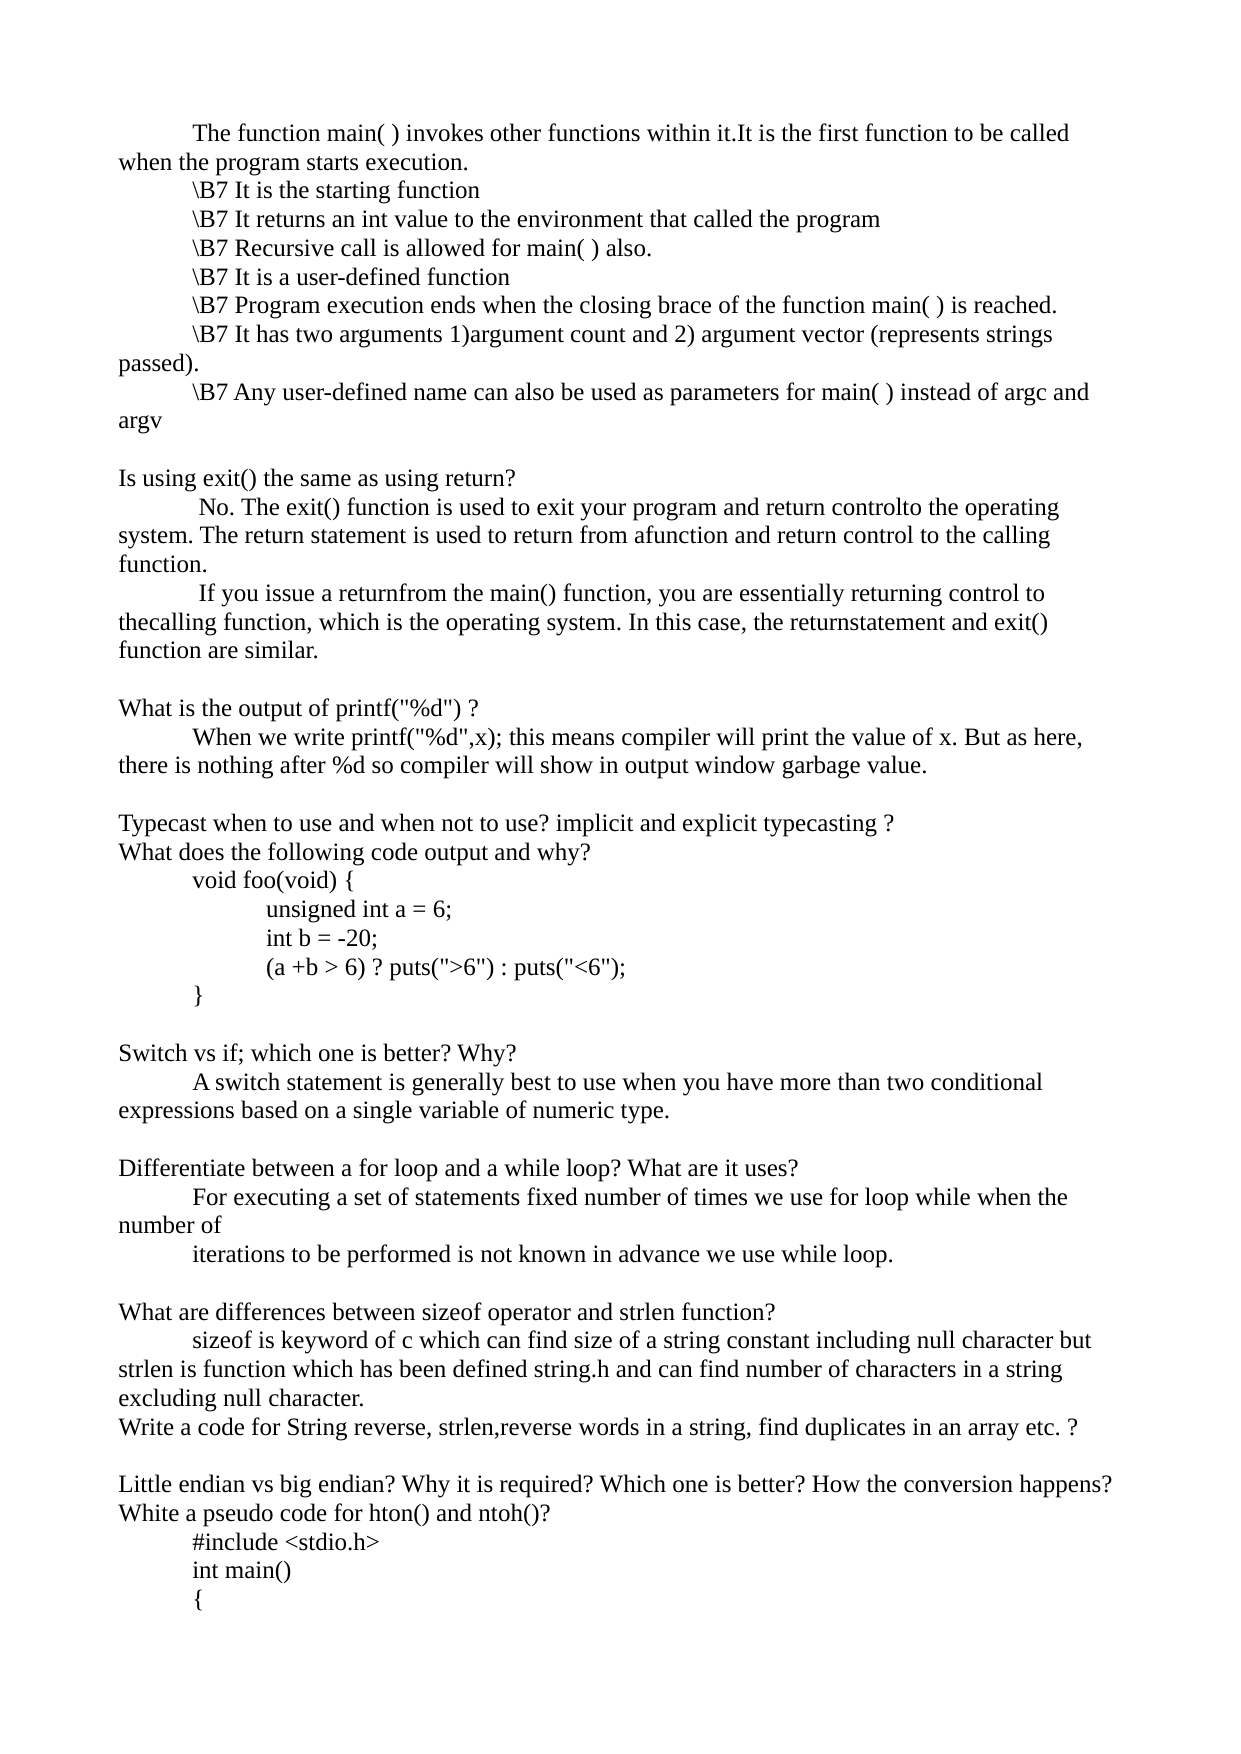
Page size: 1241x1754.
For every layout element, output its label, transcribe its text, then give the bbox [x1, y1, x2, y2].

text \B7 Recursive call is allowed for main( ) also. [118, 233, 1122, 262]
text \B7 It returns an int value to the environment that called the program [118, 204, 1122, 233]
text \B7 Any user-defined name can also be used as parameters for main( ) instead of argc and argv [118, 377, 1122, 434]
text Typecast when to use and when not to use? implicit and explicit typecasting ? [118, 808, 1122, 837]
text For executing a set of statements fixed number of times we use for loop while when the number of [118, 1182, 1122, 1239]
text Write a code for String reverse, strlen,reverse words in a string, find duplicates in an array etc. ? [118, 1412, 1122, 1441]
text What does the following code output and why? [118, 837, 1122, 866]
text The function main( ) invokes other functions within it.It is the first function to be called when the program starts execution. [118, 118, 1122, 176]
text sizeof is keyword of c which can find size of a string constant including null character but strlen is function which has been defined string.h and can find number of characters in a string excluding null character. [118, 1326, 1122, 1412]
text { [118, 1584, 1122, 1613]
text void foo(void) { [118, 866, 1122, 894]
text If you issue a returnfrom the main() function, you are essentially returning control to thecalling function, which is the operating system. In this case, the returnstatement and exit() function are similar. [118, 578, 1122, 664]
text A switch statement is generally best to use when you have more than two conditional expressions based on a single variable of numeric type. [118, 1067, 1122, 1124]
text iterations to be performed is not known in advance we use while loop. [118, 1239, 1122, 1268]
text No. The exit() function is used to exit your program and return controlto the operating system. The return statement is used to return from afunction and return control to the calling function. [118, 492, 1122, 578]
text Is using exit() the same as using return? [118, 463, 1122, 492]
text \B7 It has two arguments 1)argument count and 2) argument vector (represents strings passed). [118, 319, 1122, 377]
text What is the output of printf("%d") ? [118, 693, 1122, 722]
text \B7 Program execution ends when the closing brace of the function main( ) is reached. [118, 291, 1122, 319]
text int main() [118, 1556, 1122, 1584]
text Little endian vs big endian? Why it is required? Which one is better? How the conversion happens? White a pseudo code for hton() and ntoh()? [118, 1469, 1122, 1527]
text unsigned int a = 6; [118, 894, 1122, 923]
text #include <stdio.h> [118, 1527, 1122, 1556]
text int b = -20; [118, 923, 1122, 952]
text } [118, 981, 1122, 1009]
text \B7 It is a user-defined function [118, 262, 1122, 291]
text What are differences between sizeof operator and strlen function? [118, 1297, 1122, 1326]
text (a +b > 6) ? puts(">6") : puts("<6"); [118, 952, 1122, 981]
text Differentiate between a for loop and a while loop? What are it uses? [118, 1153, 1122, 1182]
text When we write printf("%d",x); this means compiler will print the value of x. But as here, there is nothing after %d so compiler will show in output window garbage value. [118, 722, 1122, 779]
text Switch vs if; which one is better? Why? [118, 1038, 1122, 1067]
text \B7 It is the starting function [118, 176, 1122, 204]
